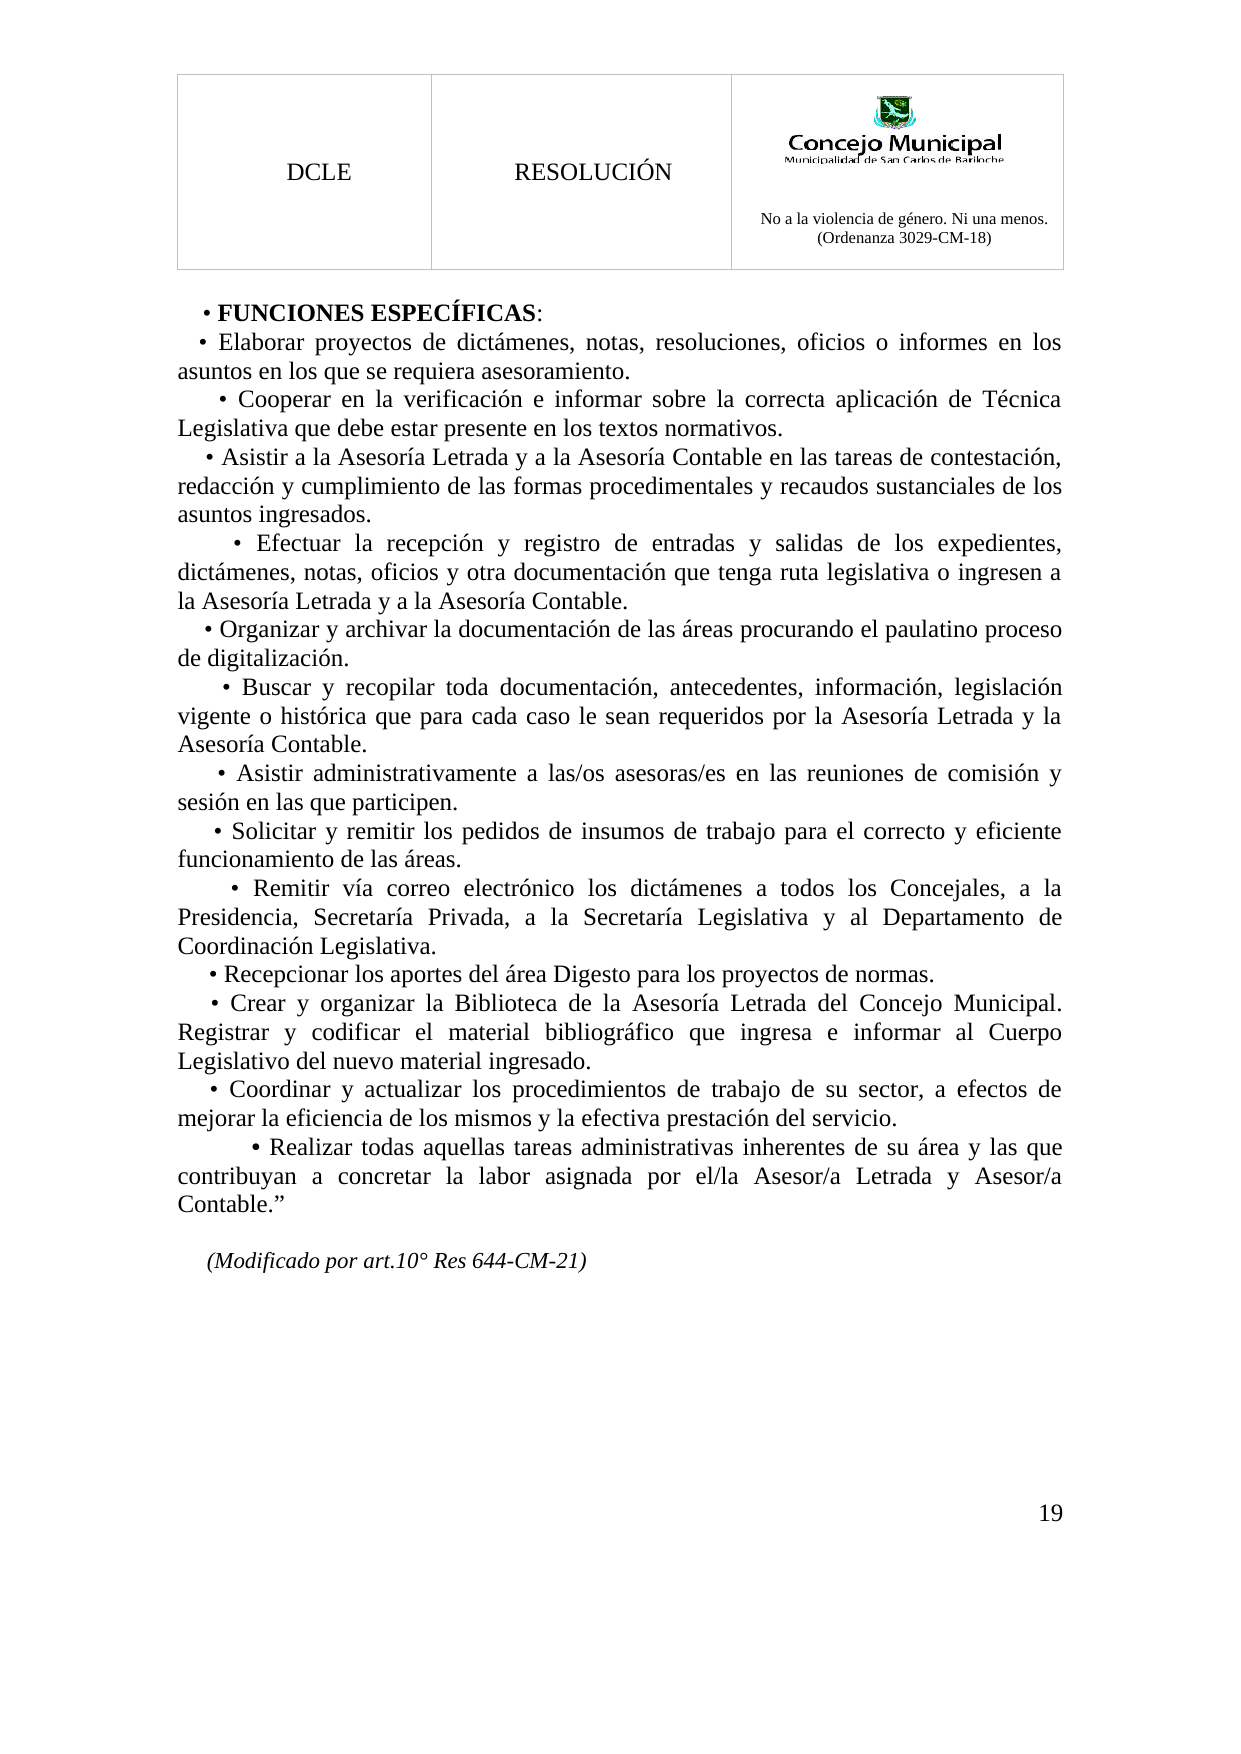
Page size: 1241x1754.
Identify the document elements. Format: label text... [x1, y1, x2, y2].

text • Organizar y archivar la documentación de las áreas procurando el paulatino proceso de digitalización. [177, 614, 1063, 672]
text • Recepcionar los aportes del área Digesto para los proyectos de normas. [177, 959, 1063, 988]
text • Cooperar en la verificación e informar sobre la correcta aplicación de Técnica Legislativa que debe estar presente en los textos normativos. [177, 384, 1063, 442]
text • Crear y organizar la Biblioteca de la Asesoría Letrada del Concejo Municipal. Registrar y codificar el material bibliográfico que ingresa e informar al Cuerpo Legislativo del nuevo material ingresado. [177, 988, 1063, 1074]
text • Elaborar proyectos de dictámenes, notas, resoluciones, oficios o informes en los asuntos en los que se requiera asesoramiento. [177, 327, 1063, 384]
text • Coordinar y actualizar los procedimientos de trabajo de su sector, a efectos de mejorar la eficiencia de los mismos y la efectiva prestación del servicio. [177, 1074, 1063, 1132]
text • Buscar y recopilar toda documentación, antecedentes, información, legislación vigente o histórica que para cada caso le sean requeridos por la Asesoría Letrada y la Asesoría Contable. [177, 672, 1063, 758]
text (Modificado por art.10° Res 644-CM-21) [177, 1247, 1063, 1273]
text • Asistir administrativamente a las/os asesoras/es en las reuniones de comisión y sesión en las que participen. [177, 758, 1063, 816]
text • Asistir a la Asesoría Letrada y a la Asesoría Contable en las tareas de contestación, redacción y cumplimiento de las formas procedimentales y recaudos sustanciales de los asuntos ingresados. [177, 442, 1063, 528]
text • Solicitar y remitir los pedidos de insumos de trabajo para el correcto y eficiente funcionamiento de las áreas. [177, 816, 1063, 873]
text • Realizar todas aquellas tareas administrativas inherentes de su área y las que contribuyan a concretar la labor asignada por el/la Asesor/a Letrada y Asesor/a Contable.” [177, 1132, 1063, 1218]
text • FUNCIONES ESPECÍFICAS: [177, 298, 1063, 327]
text • Remitir vía correo electrónico los dictámenes a todos los Concejales, a la Presidencia, Secretaría Privada, a la Secretaría Legislativa y al Departamento de Coordinación Legislativa. [177, 873, 1063, 959]
text • Efectuar la recepción y registro de entradas y salidas de los expedientes, dictámenes, notas, oficios y otra documentación que tenga ruta legislativa o ingresen a la Asesoría Letrada y a la Asesoría Contable. [177, 528, 1063, 614]
